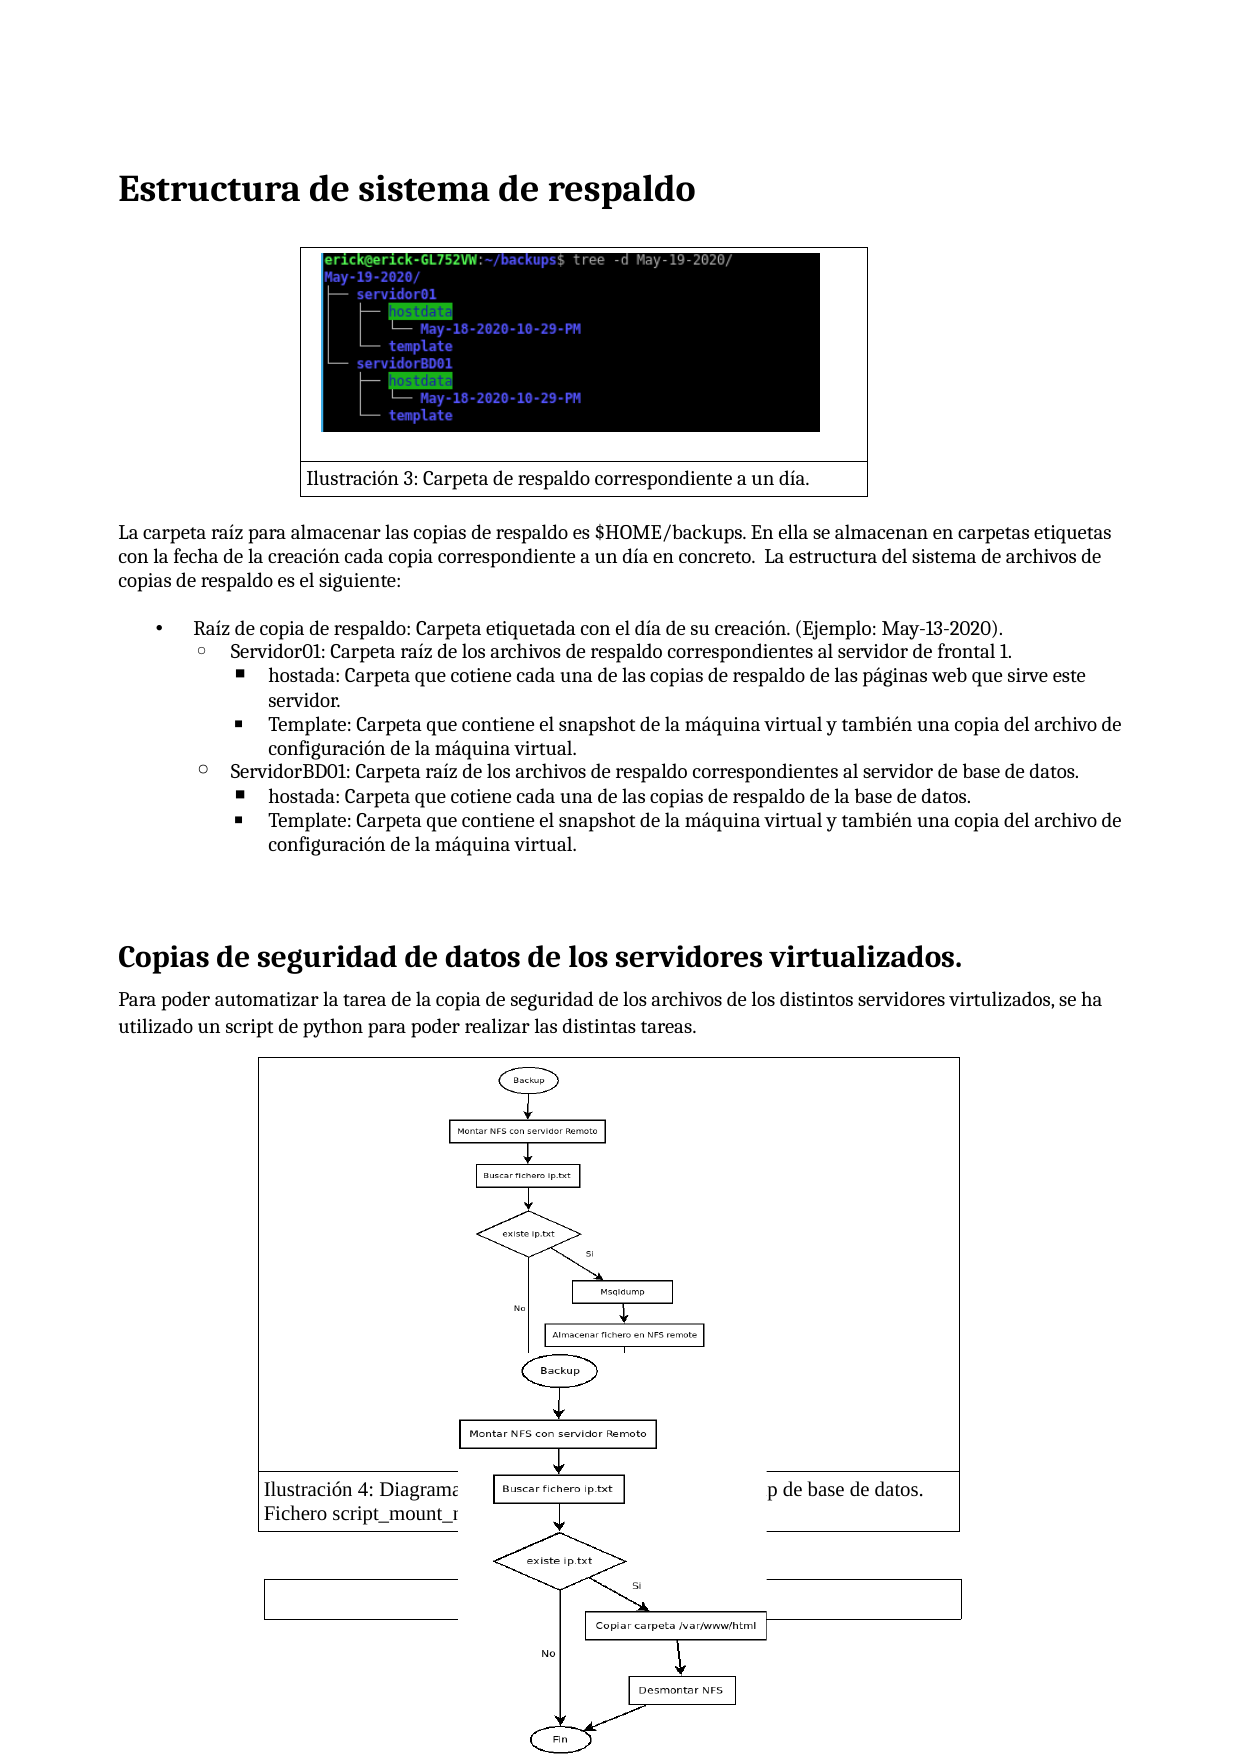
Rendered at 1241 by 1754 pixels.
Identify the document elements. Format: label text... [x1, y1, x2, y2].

list Template: Carpeta que contiene el snapshot de la máquina virtual y también una copia del archivo de configuración de la máquina virtual. [231, 712, 1122, 760]
table_header [259, 1058, 959, 1471]
list ServidorBD01: Carpeta raíz de los archivos de respaldo correspondientes al servidor de base de datos. [193, 760, 1122, 784]
table_header [301, 248, 867, 461]
list hostada: Carpeta que cotiene cada una de las copias de respaldo de la base de datos. [231, 784, 1122, 808]
list hostada: Carpeta que cotiene cada una de las copias de respaldo de las páginas web que sirve este servidor. [231, 664, 1122, 712]
subtitle Estructura de sistema de respaldo [118, 167, 1122, 211]
subtitle Copias de seguridad de datos de los servidores virtualizados. [118, 939, 1122, 975]
table_header [265, 1580, 458, 1619]
table_cell Ilustración 4: Diagrama de flujo del script para relizar backup de base de datos. Fichero script_mount_nfs_and_copy_sql_dump.py [259, 1472, 458, 1531]
list Raíz de copia de respaldo: Carpeta etiquetada con el día de su creación. (Ejemplo: May-13-2020). [156, 616, 1122, 640]
table_cell Ilustración 3: Carpeta de respaldo correspondiente a un día. [301, 462, 867, 496]
table_header [767, 1580, 961, 1619]
text Para poder automatizar la tarea de la copia de seguridad de los archivos de los distintos servidores virtulizados, se ha utilizado un script de python para poder realizar las distintas tareas. [118, 987, 1122, 1039]
list Template: Carpeta que contiene el snapshot de la máquina virtual y también una copia del archivo de configuración de la máquina virtual. [231, 808, 1122, 856]
picture [448, 1066, 767, 1754]
text La carpeta raíz para almacenar las copias de respaldo es $HOME/backups. En ella se almacenan en carpetas etiquetas con la fecha de la creación cada copia correspondiente a un día en concreto. La estructura del sistema de archivos de copias de respaldo es el siguiente: [118, 520, 1122, 592]
list Servidor01: Carpeta raíz de los archivos de respaldo correspondientes al servidor de frontal 1. [193, 640, 1122, 664]
picture [321, 253, 820, 432]
table_cell Ilustración 4: Diagrama de flujo del script para relizar backup de base de datos. Fichero script_mount_nfs_and_copy_sql_dump.py [767, 1472, 959, 1531]
